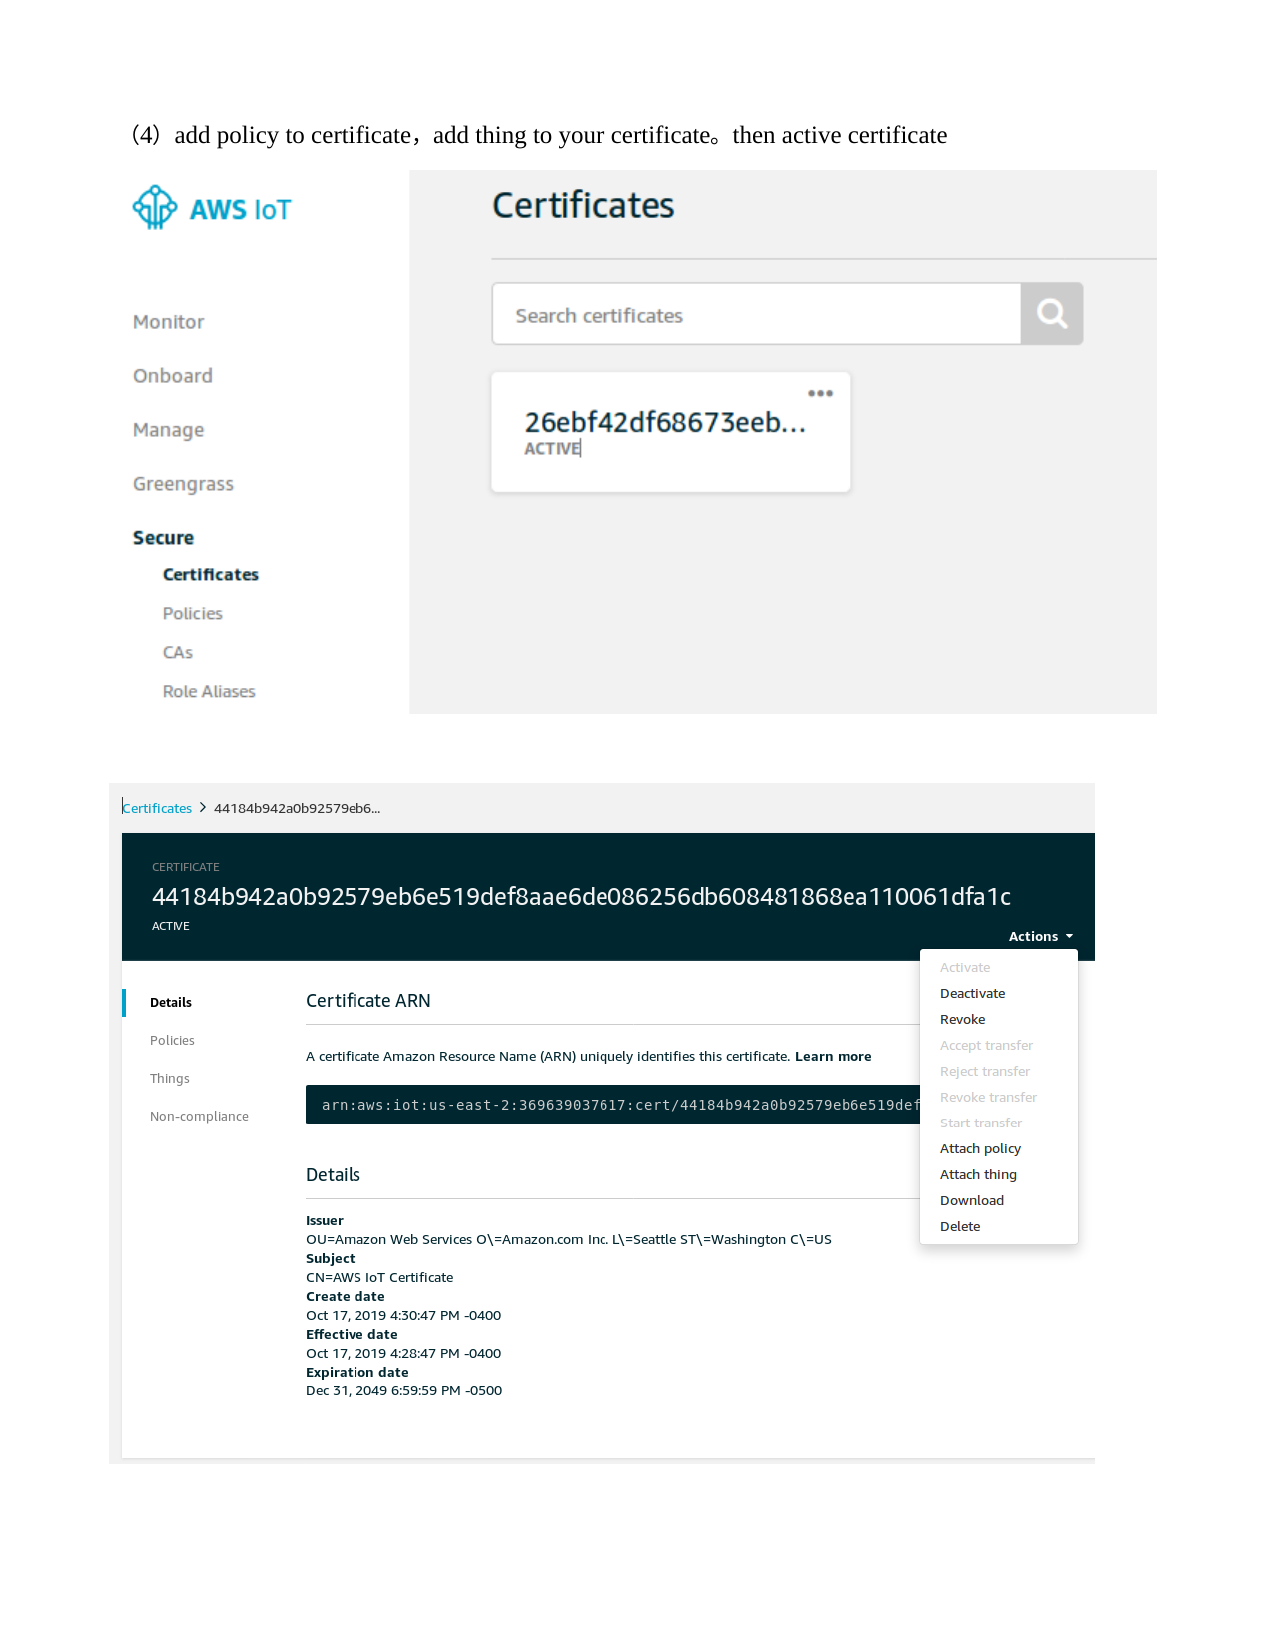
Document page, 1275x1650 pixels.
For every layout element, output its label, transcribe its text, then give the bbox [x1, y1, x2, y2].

text （4）add policy to certificate，add thing to your certificate。then active certificate [118, 118, 1157, 150]
picture [118, 170, 1157, 714]
picture [109, 783, 1095, 1464]
